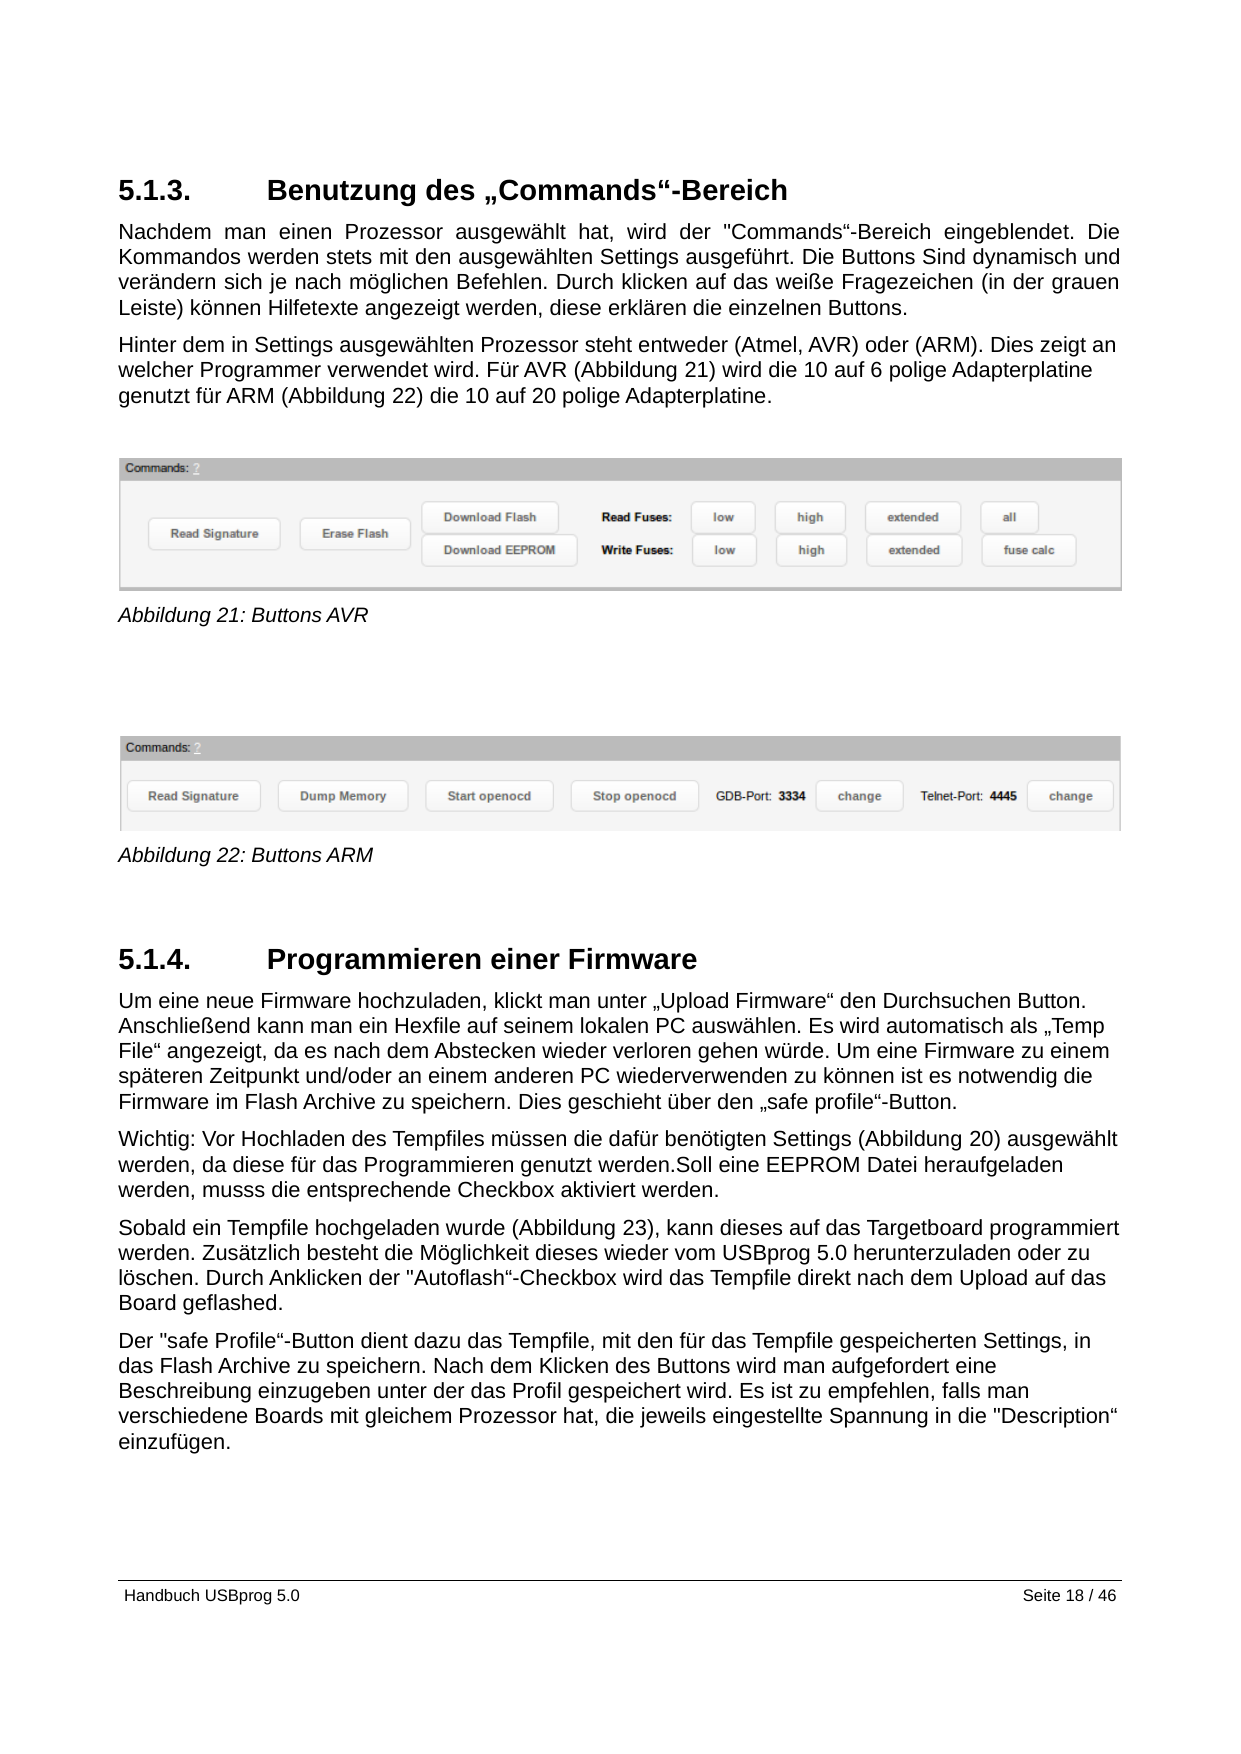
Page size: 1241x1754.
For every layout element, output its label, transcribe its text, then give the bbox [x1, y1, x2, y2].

text Hinter dem in Settings ausgewählten Prozessor steht entweder (Atmel, AVR) oder (ARM). Dies zeigt an welcher Programmer verwendet wird. Für AVR (Abbildung 21) wird die 10 auf 6 polige Adapterplatine genutzt für ARM (Abbildung 22) die 10 auf 20 polige Adapterplatine. [118, 332, 1122, 408]
subtitle Programmieren einer Firmware [118, 942, 1122, 975]
picture [118, 458, 1122, 591]
text Sobald ein Tempfile hochgeladen wurde (Abbildung 23), kann dieses auf das Targetboard programmiert werden. Zusätzlich besteht die Möglichkeit dieses wieder vom USBprog 5.0 herunterzuladen oder zu löschen. Durch Anklicken der "Autoflash“-Checkbox wird das Tempfile direkt nach dem Upload auf das Board geflashed. [118, 1214, 1122, 1315]
text Der "safe Profile“-Button dient dazu das Tempfile, mit den für das Tempfile gespeicherten Settings, in das Flash Archive zu speichern. Nach dem Klicken des Buttons wird man aufgefordert eine Beschreibung einzugeben unter der das Profil gespeichert wird. Es ist zu empfehlen, falls man verschiedene Boards mit gleichem Prozessor hat, die jeweils eingestellte Spannung in die "Description“ einzufügen. [118, 1328, 1122, 1454]
text Wichtig: Vor Hochladen des Tempfiles müssen die dafür benötigten Settings (Abbildung 20) ausgewählt werden, da diese für das Programmieren genutzt werden.Soll eine EEPROM Datei heraufgeladen werden, musss die entsprechende Checkbox aktiviert werden. [118, 1126, 1122, 1202]
text Nachdem man einen Prozessor ausgewählt hat, wird der "Commands“-Bereich eingeblendet. Die Kommandos werden stets mit den ausgewählten Settings ausgeführt. Die Buttons Sind dynamisch und verändern sich je nach möglichen Befehlen. Durch klicken auf das weiße Fragezeichen (in der grauen Leiste) können Hilfetexte angezeigt werden, diese erklären die einzelnen Buttons. [118, 219, 1122, 320]
subtitle Benutzung des „Commands“-Bereich [118, 173, 1122, 206]
text Abbildung 21: Buttons AVR [118, 591, 1122, 627]
picture [118, 736, 1123, 831]
text Abbildung 22: Buttons ARM [118, 831, 1122, 866]
text Um eine neue Firmware hochzuladen, klickt man unter „Upload Firmware“ den Durchsuchen Button. Anschließend kann man ein Hexfile auf seinem lokalen PC auswählen. Es wird automatisch als „Temp File“ angezeigt, da es nach dem Abstecken wieder verloren gehen würde. Um eine Firmware zu einem späteren Zeitpunkt und/oder an einem anderen PC wiederverwenden zu können ist es notwendig die Firmware im Flash Archive zu speichern. Dies geschieht über den „safe profile“-Button. [118, 988, 1122, 1114]
